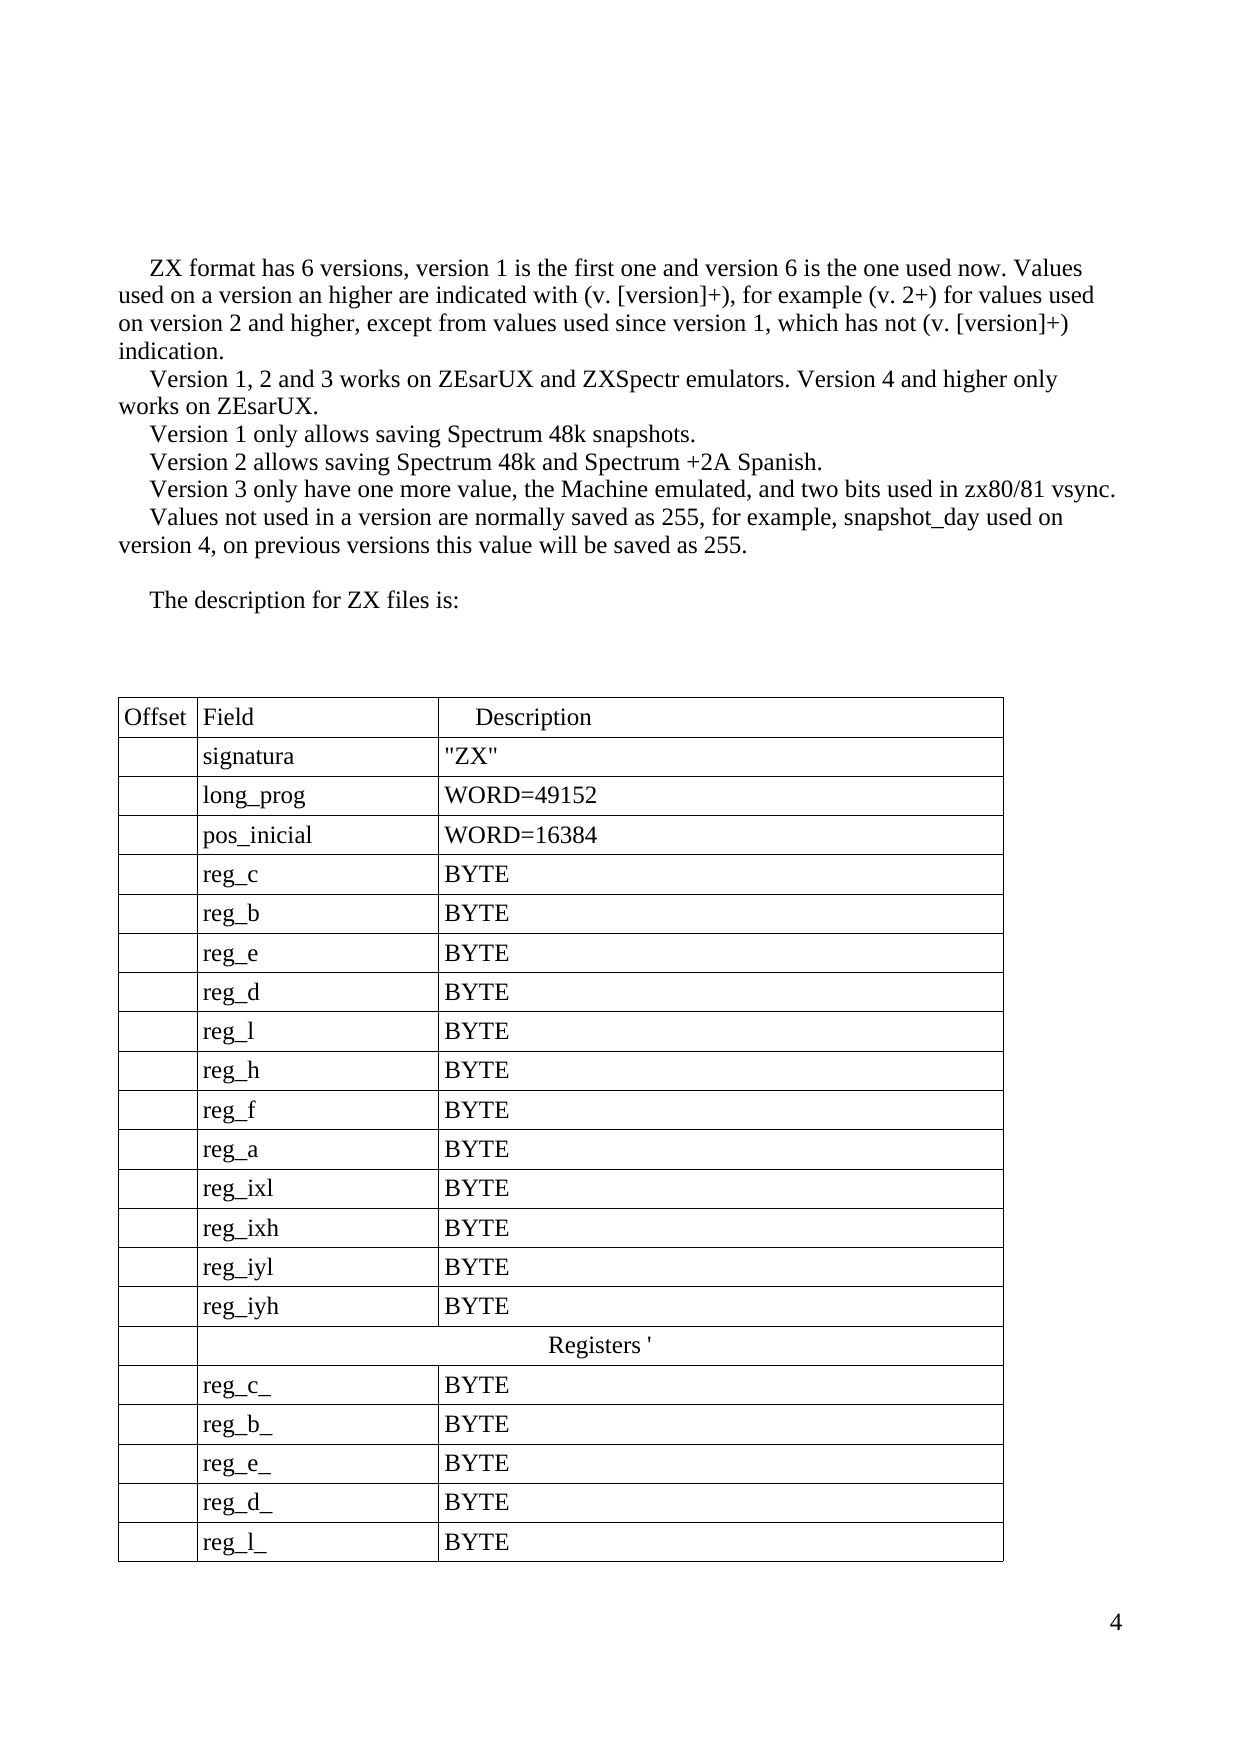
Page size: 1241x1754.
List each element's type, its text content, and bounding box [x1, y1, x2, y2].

table_cell [119, 973, 197, 1011]
table_header Field [198, 698, 438, 737]
table_cell reg_l [198, 1012, 438, 1051]
table_cell [119, 895, 197, 933]
table_cell signatura [198, 738, 438, 776]
table_cell BYTE [439, 1209, 1003, 1247]
table_cell reg_iyl [198, 1248, 438, 1286]
table_cell Registers ' [198, 1327, 1003, 1365]
table_cell "ZX" [439, 738, 1003, 776]
table_cell reg_b_ [198, 1405, 438, 1443]
table_cell reg_iyh [198, 1287, 438, 1326]
table_cell reg_e [198, 934, 438, 972]
table_cell [119, 1327, 197, 1365]
table_cell [119, 1445, 197, 1483]
table_cell pos_inicial [198, 816, 438, 854]
table_cell [119, 1091, 197, 1129]
table_cell reg_c_ [198, 1366, 438, 1404]
table_cell BYTE [439, 1484, 1003, 1522]
table_cell BYTE [439, 1012, 1003, 1051]
table_cell [119, 1366, 197, 1404]
table_cell BYTE [439, 855, 1003, 894]
table_cell reg_a [198, 1130, 438, 1168]
table_cell reg_d [198, 973, 438, 1011]
table_cell [119, 855, 197, 894]
table_cell BYTE [439, 1248, 1003, 1286]
table_cell [119, 1405, 197, 1443]
table_cell BYTE [439, 1130, 1003, 1168]
table_cell [119, 1170, 197, 1208]
table_cell [119, 816, 197, 854]
text Version 1 only allows saving Spectrum 48k snapshots. [118, 420, 1122, 448]
table_cell BYTE [439, 895, 1003, 933]
table_header Offset [119, 698, 197, 737]
table_cell BYTE [439, 973, 1003, 1011]
table_cell [119, 1209, 197, 1247]
text Values not used in a version are normally saved as 255, for example, snapshot_day used on version 4, on previous versions this value will be saved as 255. [118, 503, 1122, 559]
table_cell BYTE [439, 1170, 1003, 1208]
table_cell BYTE [439, 1091, 1003, 1129]
table_cell [119, 1052, 197, 1090]
table_cell BYTE [439, 934, 1003, 972]
table_cell [119, 1248, 197, 1286]
table_cell reg_ixl [198, 1170, 438, 1208]
table_cell long_prog [198, 777, 438, 815]
table_cell WORD=16384 [439, 816, 1003, 854]
table_cell BYTE [439, 1287, 1003, 1326]
table_cell reg_b [198, 895, 438, 933]
table_cell WORD=49152 [439, 777, 1003, 815]
table_cell [119, 777, 197, 815]
table_cell BYTE [439, 1366, 1003, 1404]
table_cell reg_h [198, 1052, 438, 1090]
text ZX format has 6 versions, version 1 is the first one and version 6 is the one used now. Values used on a version an higher are indicated with (v. [version]+), for example (v. 2+) for values used on version 2 and higher, except from values used since version 1, which has not (v. [version]+) indication. [118, 254, 1122, 365]
table_cell reg_f [198, 1091, 438, 1129]
table_cell BYTE [439, 1523, 1003, 1561]
text Version 1, 2 and 3 works on ZEsarUX and ZXSpectr emulators. Version 4 and higher only works on ZEsarUX. [118, 365, 1122, 420]
table_cell BYTE [439, 1445, 1003, 1483]
table_cell BYTE [439, 1052, 1003, 1090]
table_cell [119, 738, 197, 776]
table_cell reg_l_ [198, 1523, 438, 1561]
table_header Description [439, 698, 1003, 737]
text Version 3 only have one more value, the Machine emulated, and two bits used in zx80/81 vsync. [118, 476, 1122, 503]
table_cell [119, 934, 197, 972]
table_cell [119, 1523, 197, 1561]
table_cell [119, 1484, 197, 1522]
table_cell [119, 1287, 197, 1326]
text Version 2 allows saving Spectrum 48k and Spectrum +2A Spanish. [118, 448, 1122, 476]
table_cell BYTE [439, 1405, 1003, 1443]
table_cell reg_ixh [198, 1209, 438, 1247]
table_cell [119, 1130, 197, 1168]
text The description for ZX files is: [118, 586, 1122, 614]
table_cell reg_c [198, 855, 438, 894]
table_cell reg_d_ [198, 1484, 438, 1522]
table_cell [119, 1012, 197, 1051]
table_cell reg_e_ [198, 1445, 438, 1483]
